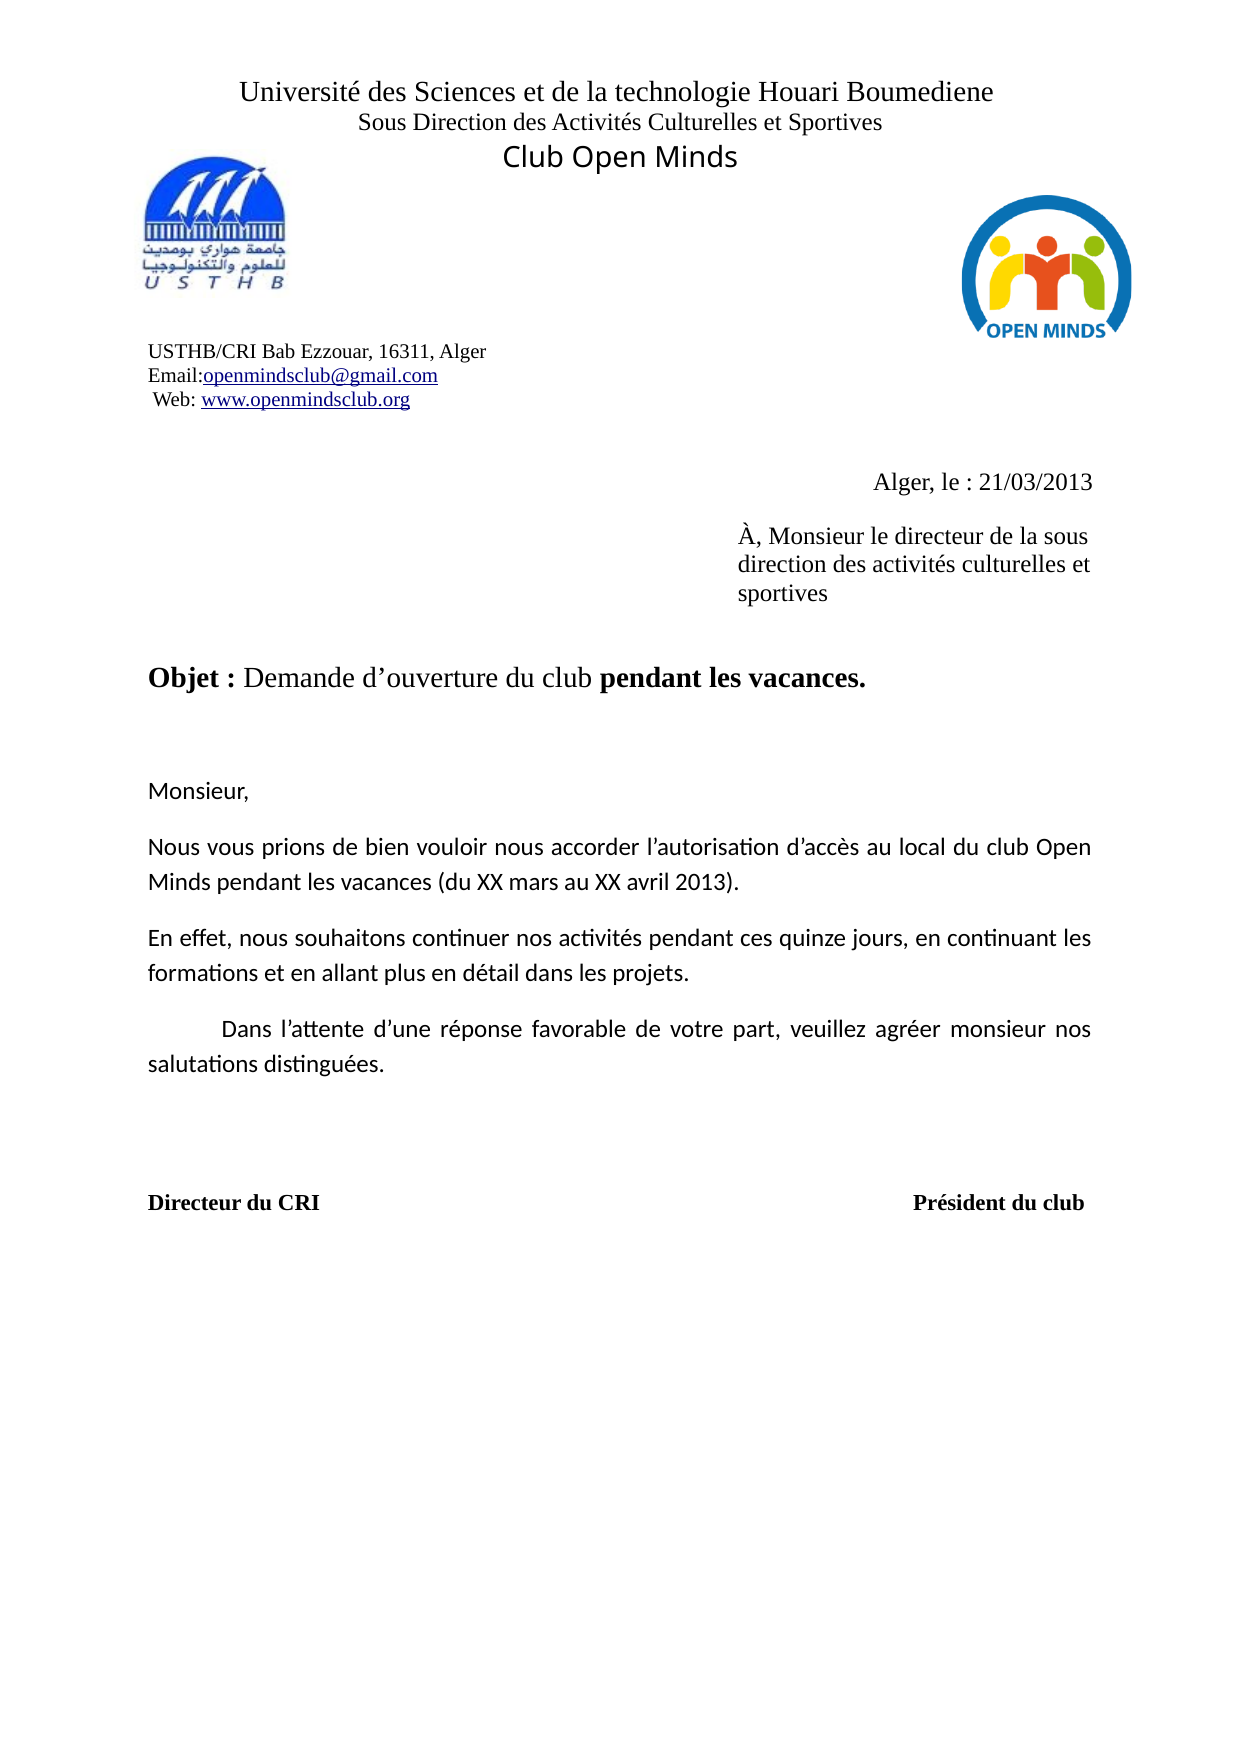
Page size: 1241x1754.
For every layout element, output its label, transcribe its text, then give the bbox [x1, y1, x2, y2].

text Dans l’attente d’une réponse favorable de votre part, veuillez agréer monsieur nos salutations distinguées. [148, 1013, 1093, 1078]
text Alger, le : 21/03/2013 [148, 467, 1093, 496]
text En effet, nous souhaitons continuer nos activités pendant ces quinze jours, en continuant les formations et en allant plus en détail dans les projets. [148, 922, 1093, 987]
text À, Monsieur le directeur de la sous direction des activités culturelles et sportives [738, 521, 1093, 607]
table_header Directeur du CRI [136, 1189, 456, 1223]
picture [133, 149, 294, 298]
table_header Président du club [776, 1189, 1096, 1223]
table_header [456, 1189, 776, 1223]
picture [961, 195, 1132, 338]
text Monsieur, [148, 775, 1093, 806]
text Objet : Demande d’ouverture du club pendant les vacances. [148, 660, 1093, 694]
text Nous vous prions de bien vouloir nous accorder l’autorisation d’accès au local du club Open Minds pendant les vacances (du XX mars au XX avril 2013). [148, 831, 1093, 897]
